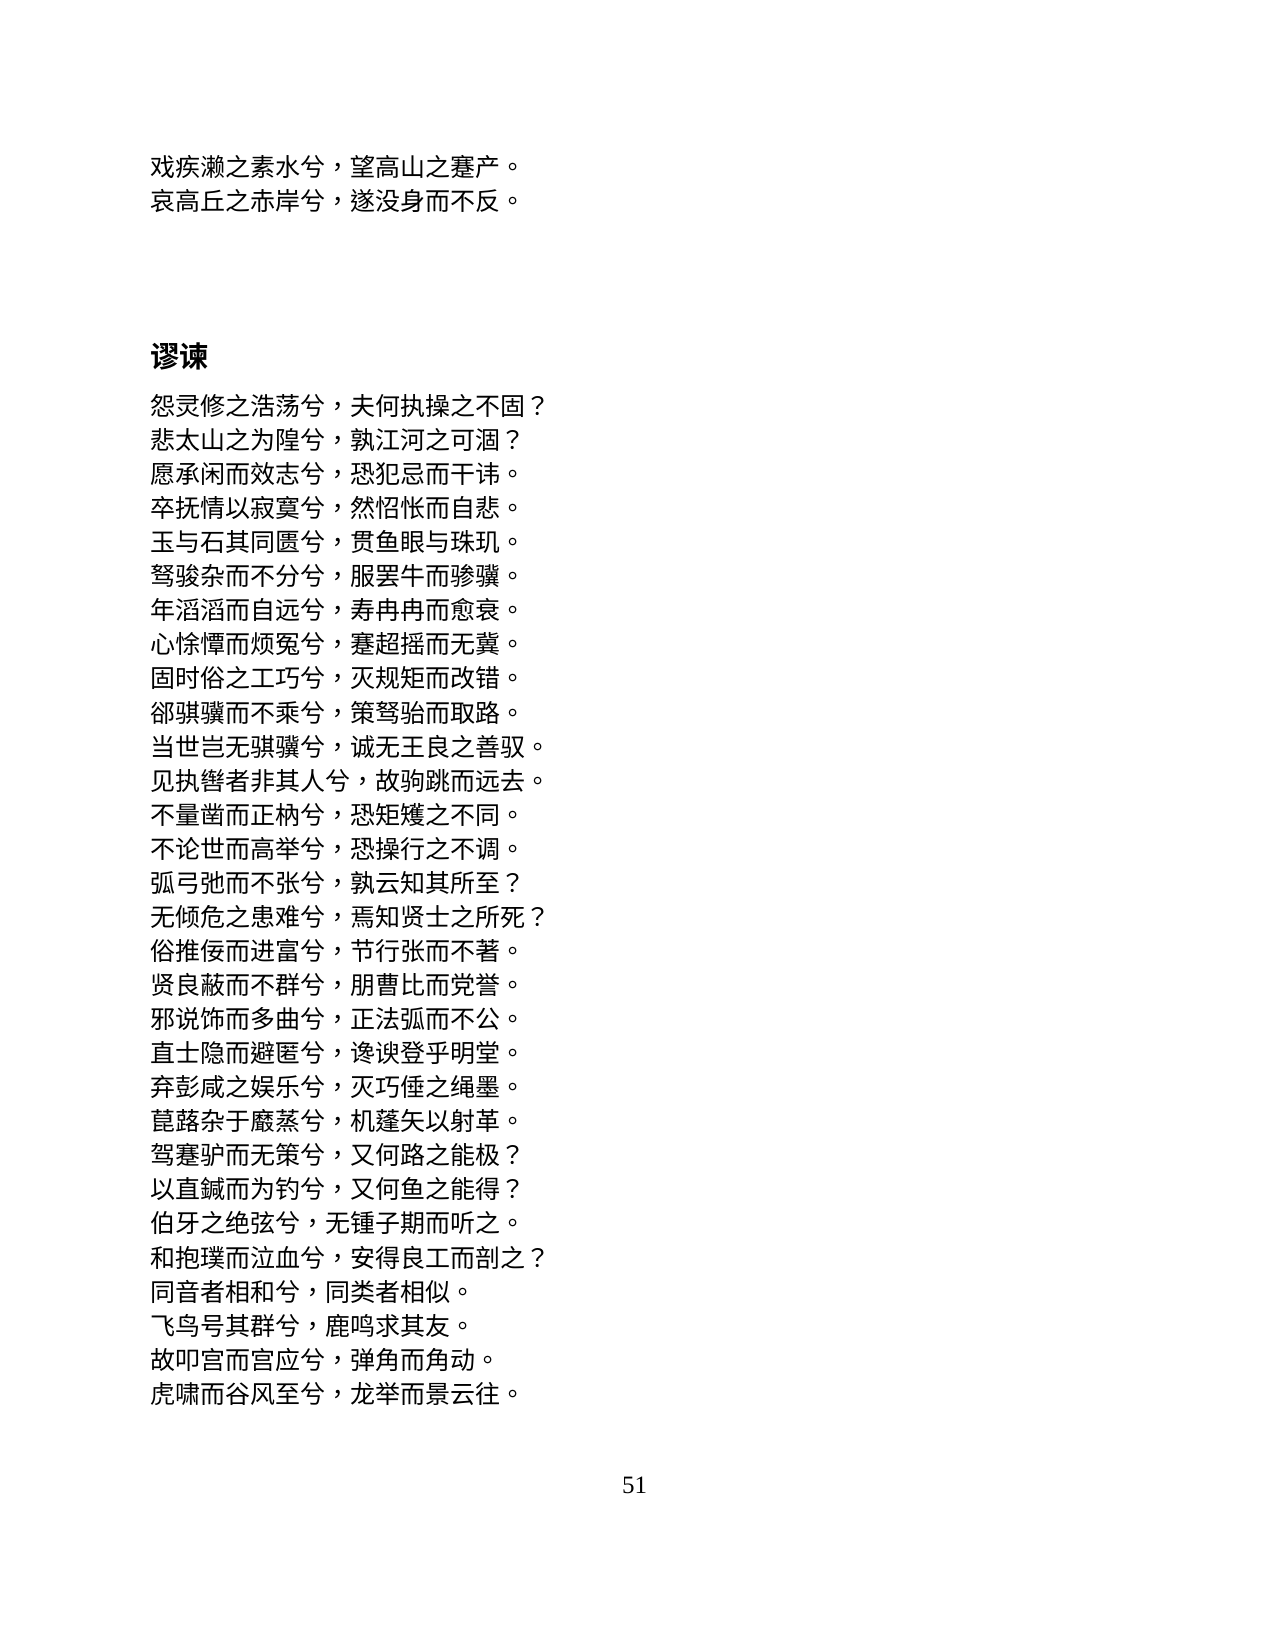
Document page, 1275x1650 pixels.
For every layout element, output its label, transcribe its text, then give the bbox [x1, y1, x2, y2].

text 怨灵修之浩荡兮，夫何执操之不固？ 悲太山之为隍兮，孰江河之可涸？ 愿承闲而效志兮，恐犯忌而干讳。 卒抚情以寂寞兮，然怊怅而自悲。 玉与石其同匮兮，贯鱼眼与珠玑。 驽骏杂而不分兮，服罢牛而骖骥。 年滔滔而自远兮，寿冉冉而愈衰。 心悇憛而烦冤兮，蹇超摇而无冀。 固时俗之工巧兮，灭规矩而改错。 郤骐骥而不乘兮，策驽骀而取路。 当世岂无骐骥兮，诚无王良之善驭。 见执辔者非其人兮，故驹跳而远去。 不量凿而正枘兮，恐矩矱之不同。 不论世而高举兮，恐操行之不调。 弧弓弛而不张兮，孰云知其所至？ 无倾危之患难兮，焉知贤士之所死？ 俗推佞而进富兮，节行张而不著。 贤良蔽而不群兮，朋曹比而党誉。 邪说饰而多曲兮，正法弧而不公。 直士隐而避匿兮，谗谀登乎明堂。 弃彭咸之娱乐兮，灭巧倕之绳墨。 菎蕗杂于黀蒸兮，机蓬矢以射革。 驾蹇驴而无策兮，又何路之能极？ 以直鍼而为钓兮，又何鱼之能得？ 伯牙之绝弦兮，无锺子期而听之。 和抱璞而泣血兮，安得良工而剖之？ 同音者相和兮，同类者相似。 飞鸟号其群兮，鹿鸣求其友。 故叩宫而宫应兮，弹角而角动。 虎啸而谷风至兮，龙举而景云往。 [150, 389, 1125, 1411]
subtitle 谬谏 [150, 336, 1125, 376]
text 戏疾濑之素水兮，望高山之蹇产。 哀高丘之赤岸兮，遂没身而不反。 [150, 150, 1125, 218]
